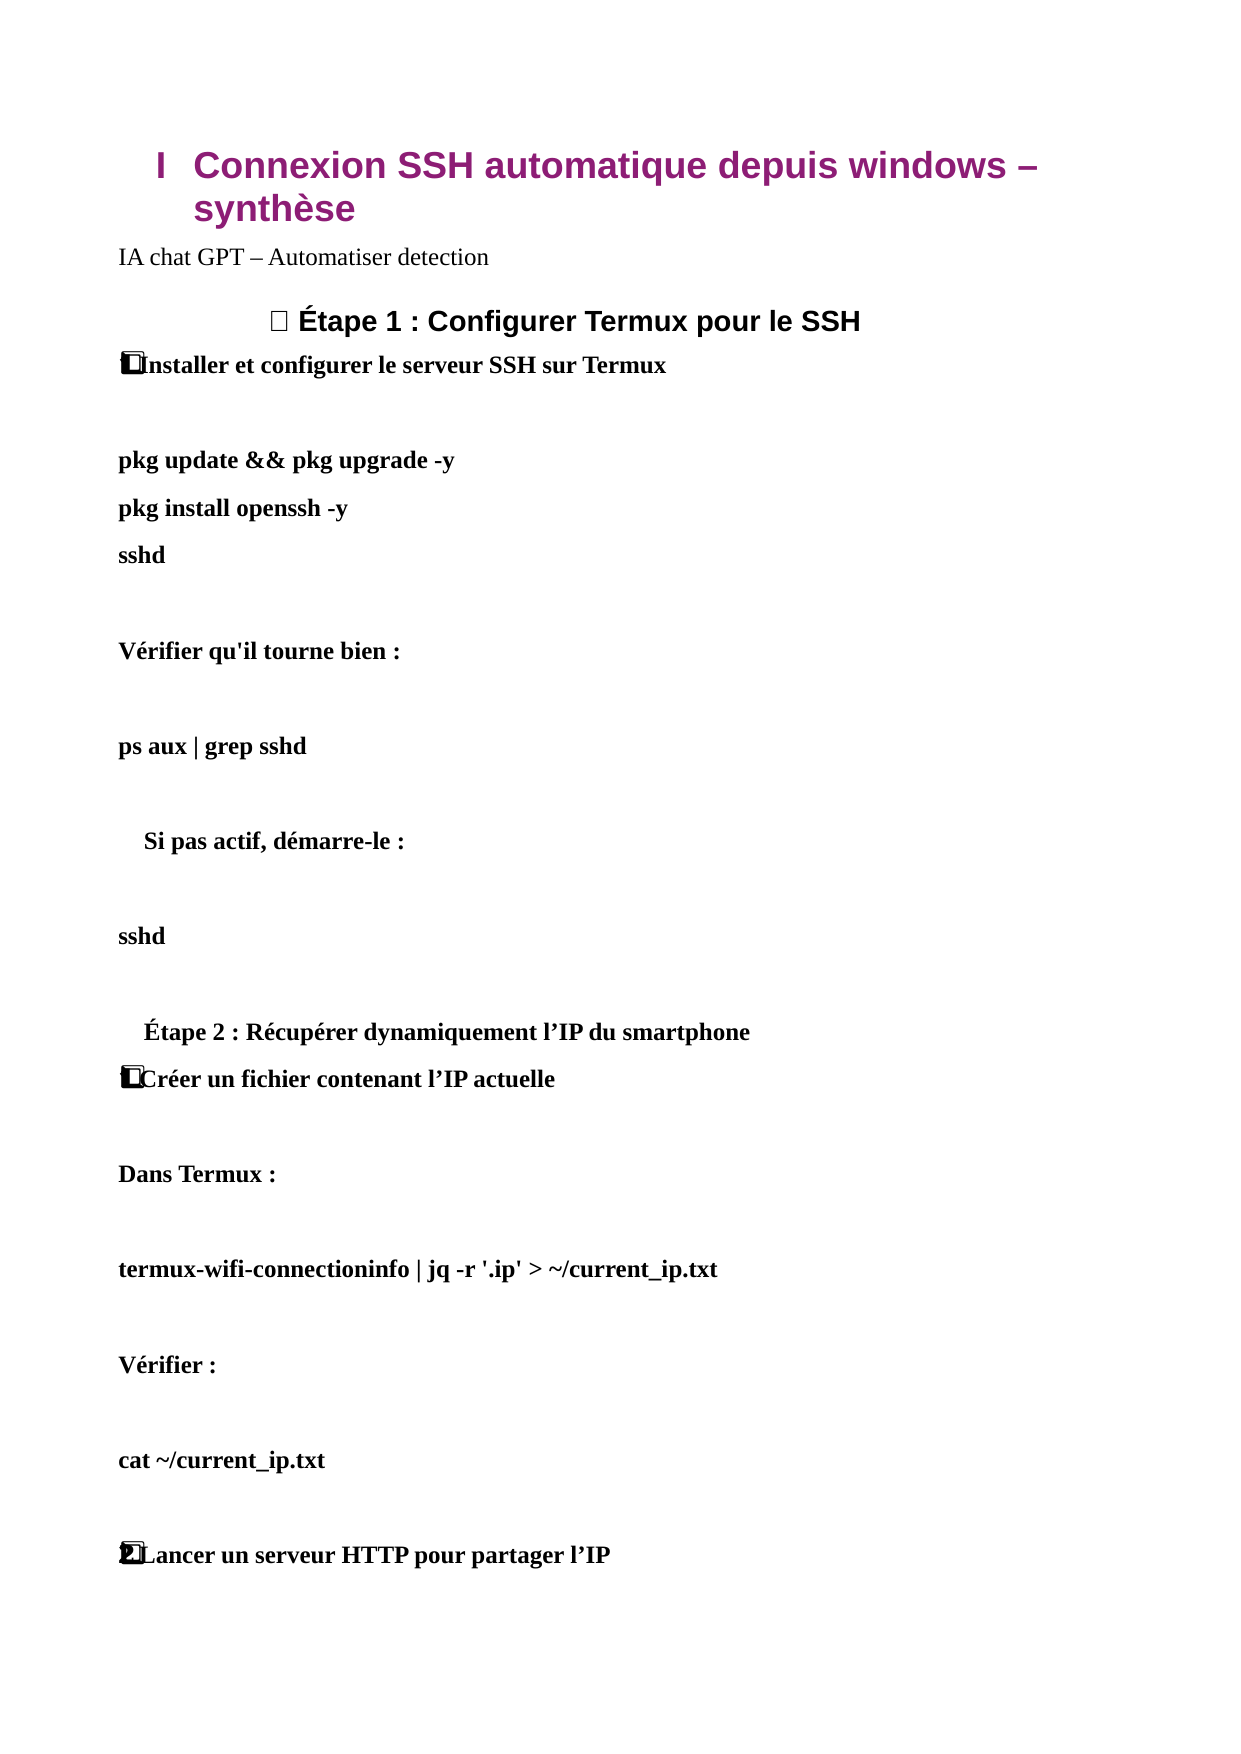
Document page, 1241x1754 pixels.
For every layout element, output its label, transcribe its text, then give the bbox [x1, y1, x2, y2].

text pkg install openssh -y [118, 493, 1122, 522]
text 1️⃣ Créer un fichier contenant l’IP actuelle [118, 1064, 1122, 1093]
text 📌 Si pas actif, démarre-le : [118, 826, 1122, 855]
text Vérifier qu'il tourne bien : [118, 636, 1122, 664]
subtitle 📌 Étape 1 : Configurer Termux pour le SSH [231, 304, 1122, 338]
subtitle Connexion SSH automatique depuis windows – synthèse [156, 143, 1122, 229]
text sshd [118, 541, 1122, 569]
text Vérifier : [118, 1350, 1122, 1378]
text termux-wifi-connectioninfo | jq -r '.ip' > ~/current_ip.txt [118, 1254, 1122, 1283]
text 1️⃣ Installer et configurer le serveur SSH sur Termux [118, 350, 1122, 379]
text ps aux | grep sshd [118, 731, 1122, 760]
text pkg update && pkg upgrade -y [118, 445, 1122, 474]
text Dans Termux : [118, 1159, 1122, 1188]
text 2️⃣ Lancer un serveur HTTP pour partager l’IP [118, 1540, 1122, 1569]
text sshd [118, 921, 1122, 950]
text 📌 Étape 2 : Récupérer dynamiquement l’IP du smartphone [118, 1017, 1122, 1045]
text IA chat GPT – Automatiser detection [118, 242, 1122, 271]
text cat ~/current_ip.txt [118, 1445, 1122, 1474]
